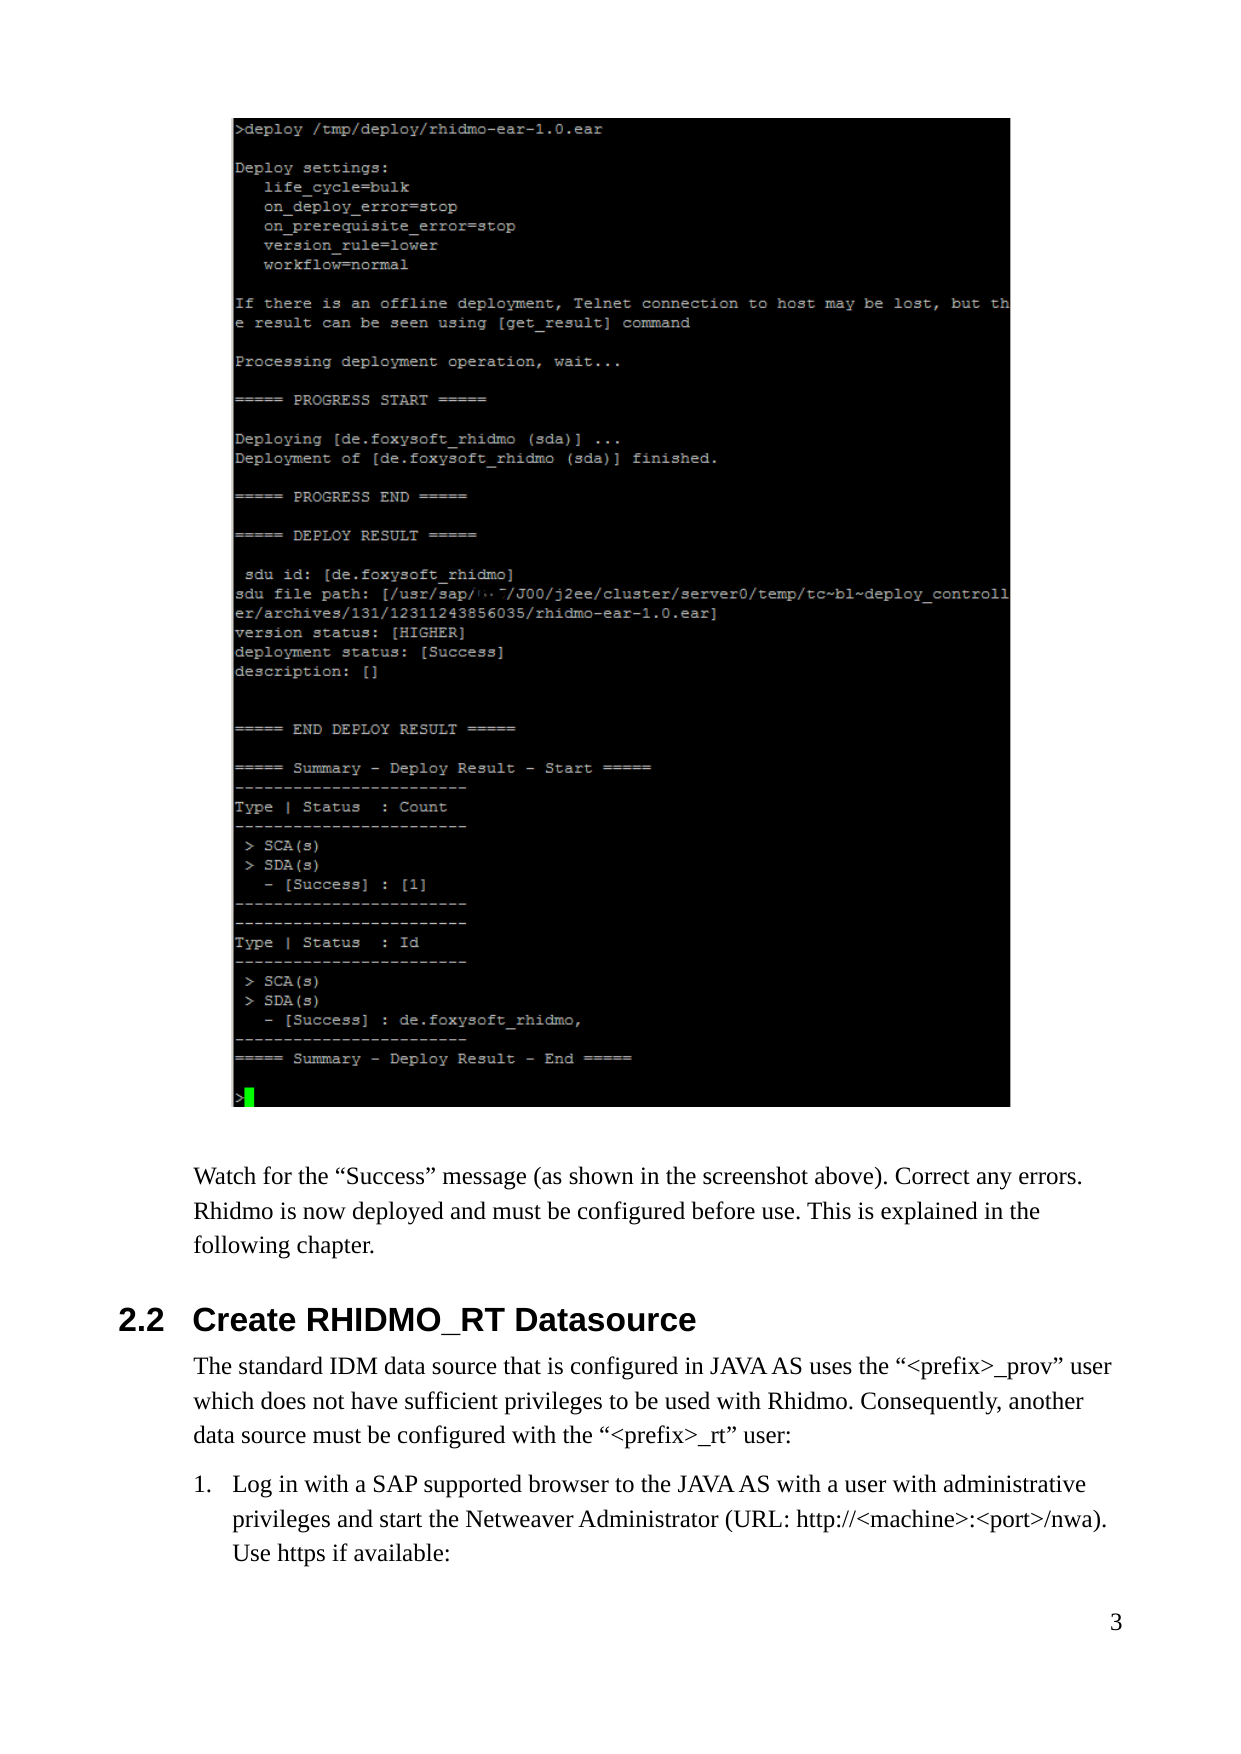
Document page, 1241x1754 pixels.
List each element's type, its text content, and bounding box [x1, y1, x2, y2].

subtitle Create RHIDMO_RT Datasource [118, 1300, 1122, 1339]
text Watch for the “Success” message (as shown in the screenshot above). Correct any errors. Rhidmo is now deployed and must be configured before use. This is explained in the following chapter. [193, 1161, 1122, 1259]
text The standard IDM data source that is configured in JAVA AS uses the “<prefix>_prov” user which does not have sufficient privileges to be used with Rhidmo. Consequently, another data source must be configured with the “<prefix>_rt” user: [193, 1351, 1122, 1449]
picture [230, 118, 1011, 1107]
list 1. Log in with a SAP supported browser to the JAVA AS with a user with administrative privileges and start the Netweaver Administrator (URL: http://<machine>:<port>/nwa). Use https if available: [193, 1469, 1122, 1567]
